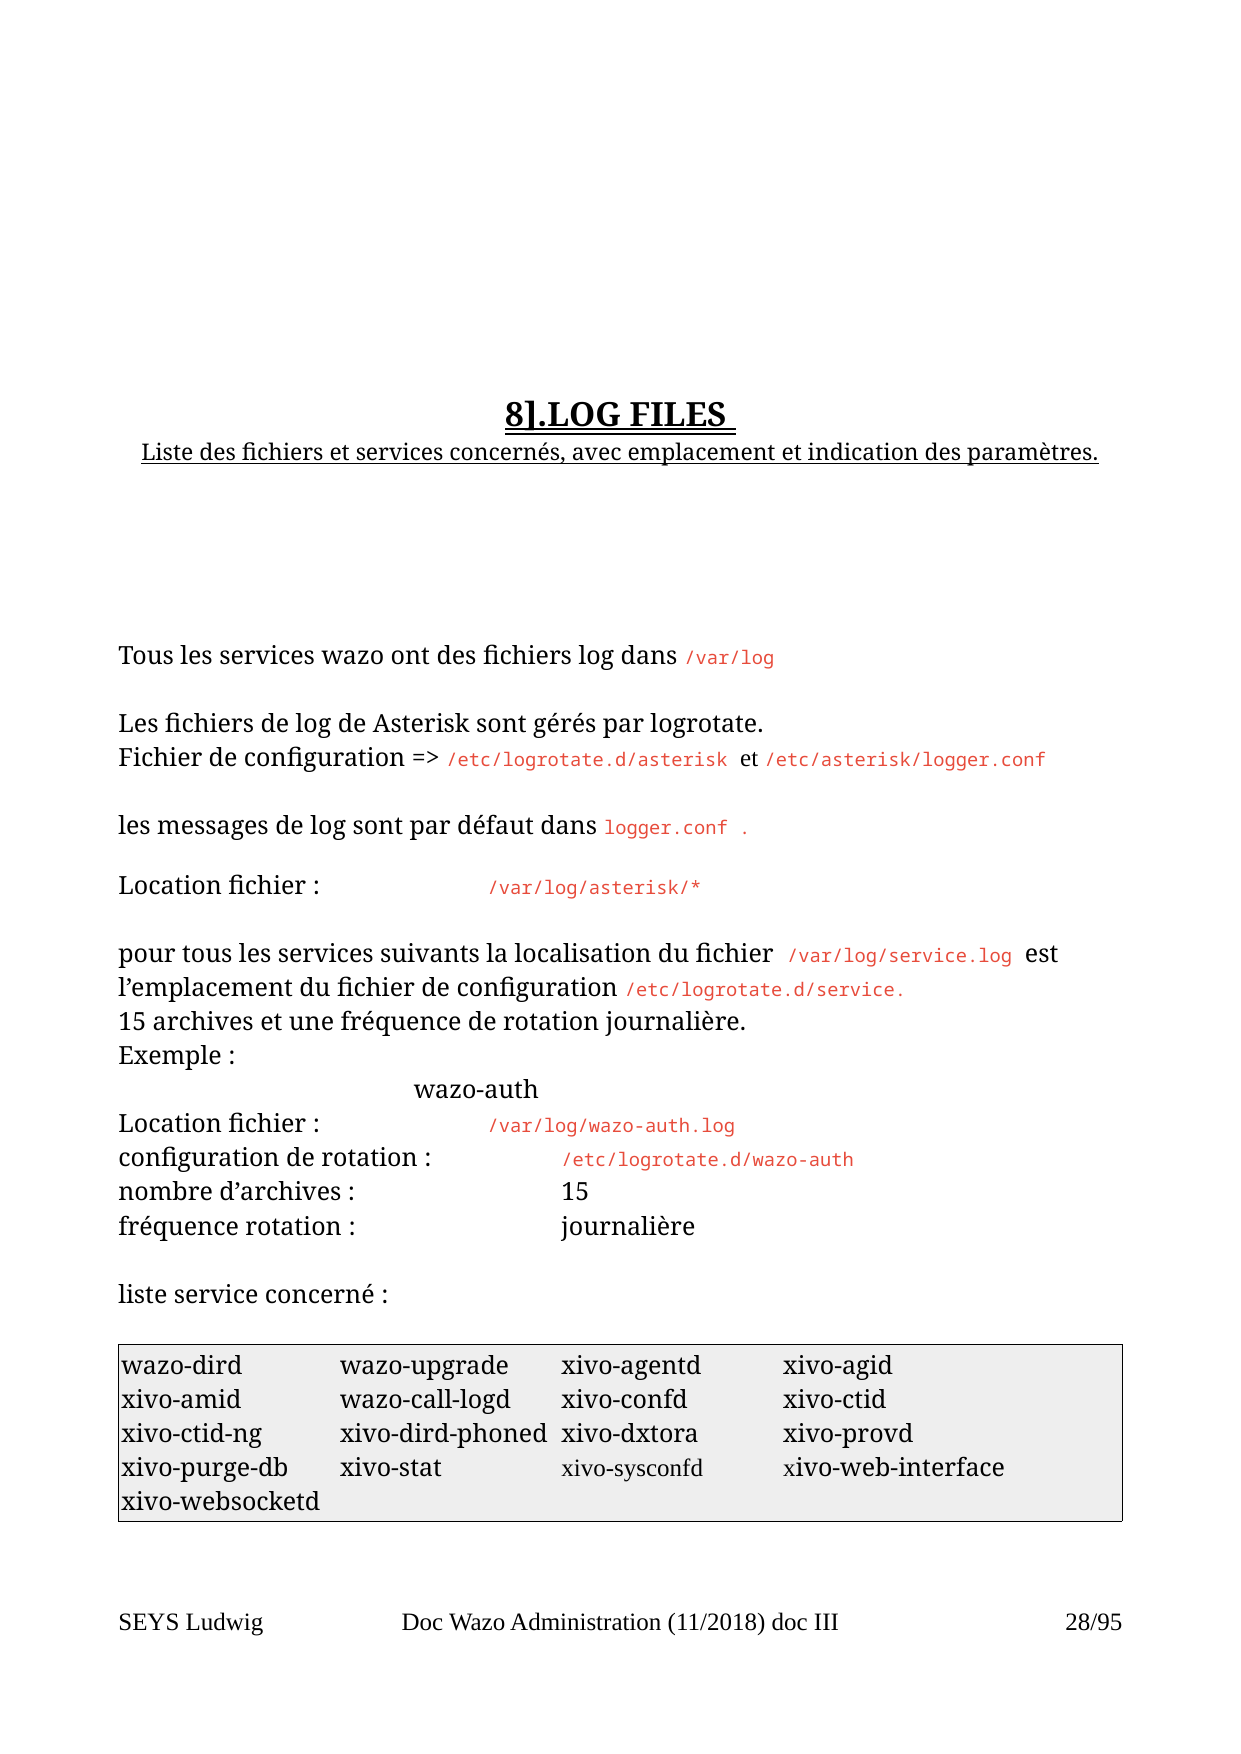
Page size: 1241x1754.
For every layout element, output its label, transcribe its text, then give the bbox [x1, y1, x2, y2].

text wazo-auth [118, 1072, 1122, 1106]
text Location fichier : /var/log/asterisk/* [118, 867, 1122, 902]
text liste service concerné : [118, 1276, 1122, 1310]
text fréquence rotation : journalière [118, 1208, 1122, 1242]
text 8].LOG FILES [118, 391, 1122, 436]
text xivo-purge-db xivo-stat xivo-sysconfd xivo-web-interface [119, 1447, 1122, 1481]
text Tous les services wazo ont des fichiers log dans /var/log [118, 638, 1122, 672]
text pour tous les services suivants la localisation du fichier /var/log/service.log est l’emplacement du fichier de configuration /etc/logrotate.d/service. [118, 936, 1122, 1004]
text configuration de rotation : /etc/logrotate.d/wazo-auth [118, 1140, 1122, 1174]
text 15 archives et une fréquence de rotation journalière. [118, 1004, 1122, 1038]
text Liste des fichiers et services concernés, avec emplacement et indication des paramètres. [118, 436, 1122, 467]
text xivo-websocketd [119, 1481, 1122, 1521]
text Location fichier : /var/log/wazo-auth.log [118, 1106, 1122, 1140]
text les messages de log sont par défaut dans logger.conf . [118, 808, 1122, 842]
text Fichier de configuration => /etc/logrotate.d/asterisk et /etc/asterisk/logger.conf [118, 740, 1122, 774]
text Exemple : [118, 1038, 1122, 1072]
text Les fichiers de log de Asterisk sont gérés par logrotate. [118, 706, 1122, 740]
text wazo-dird wazo-upgrade xivo-agentd xivo-agid [119, 1345, 1122, 1378]
text xivo-amid wazo-call-logd xivo-confd xivo-ctid [119, 1378, 1122, 1412]
text xivo-ctid-ng xivo-dird-phoned xivo-dxtora xivo-provd [119, 1412, 1122, 1447]
text nombre d’archives : 15 [118, 1174, 1122, 1208]
